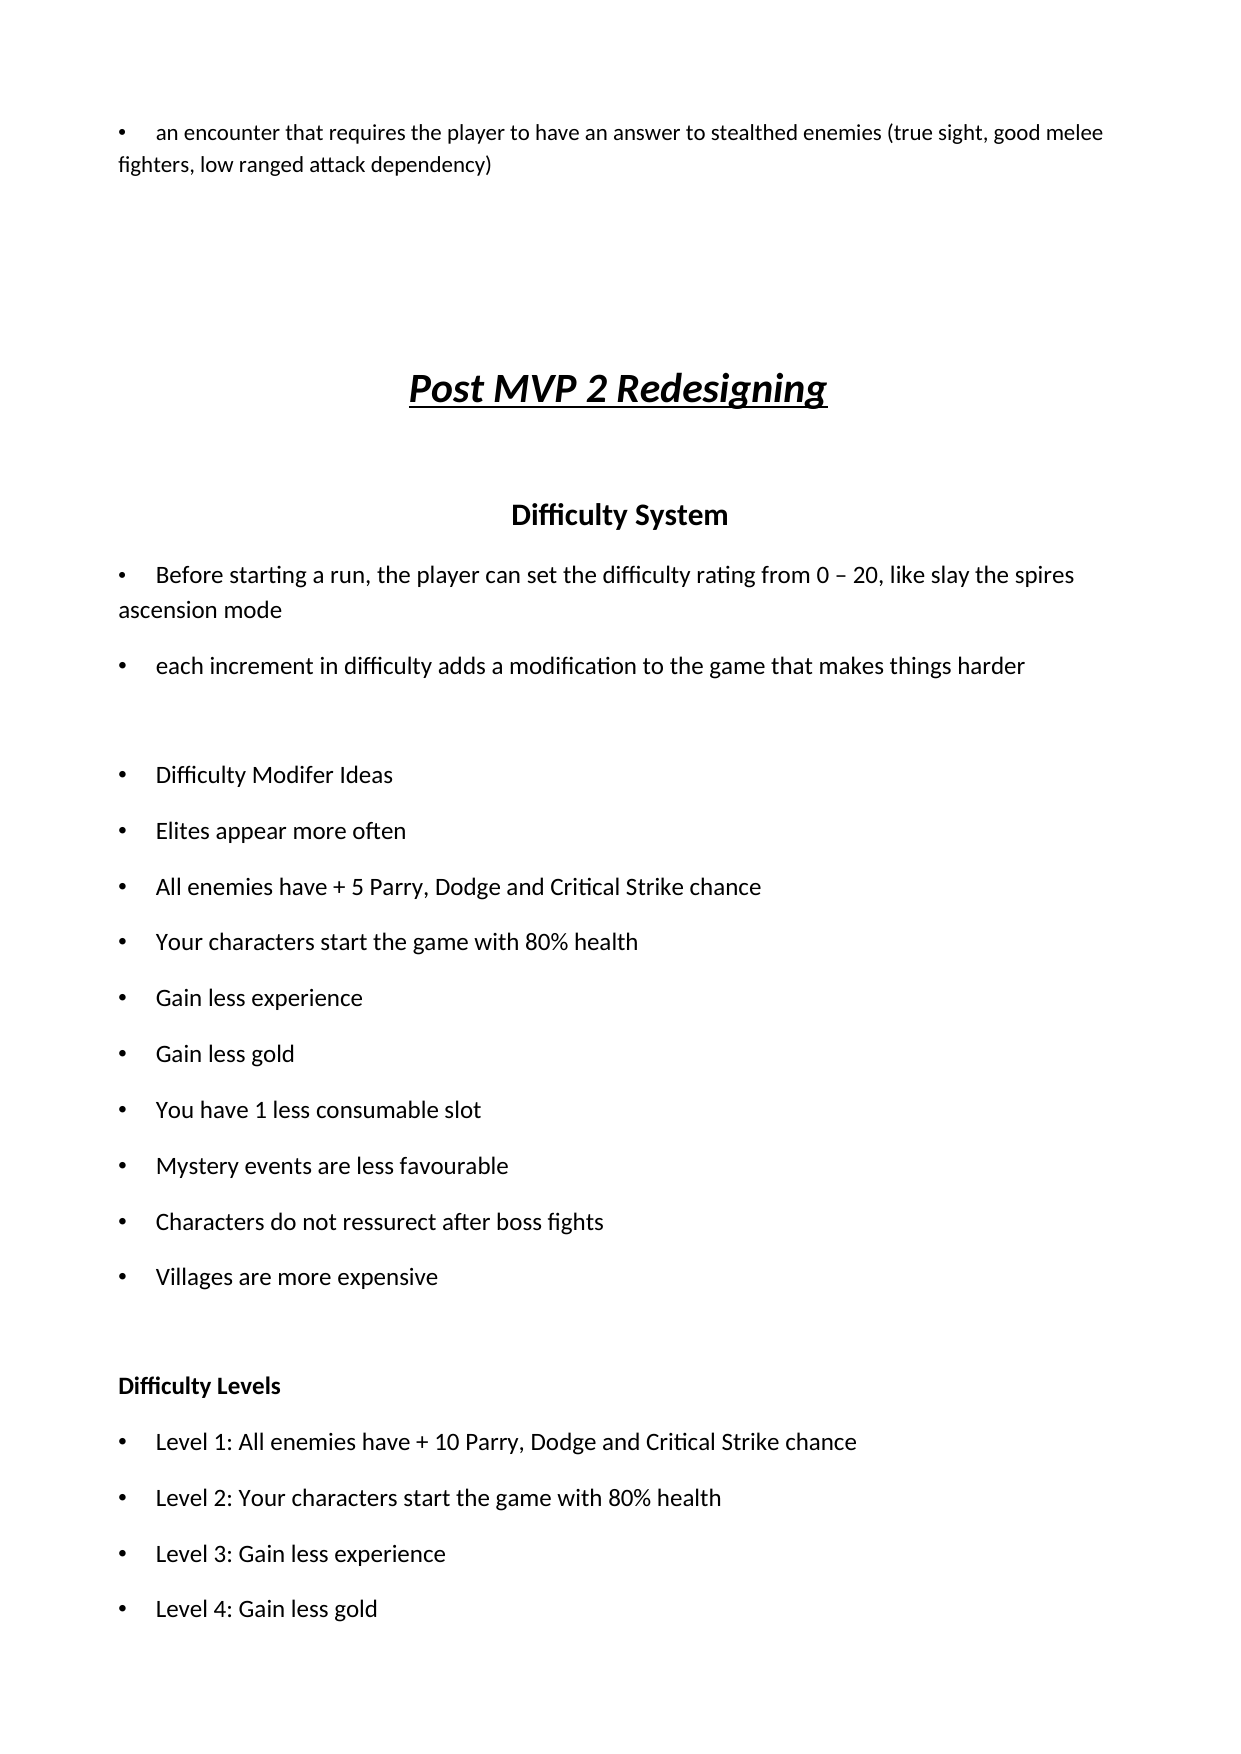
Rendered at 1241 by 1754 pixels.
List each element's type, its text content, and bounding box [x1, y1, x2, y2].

list Before starting a run, the player can set the difficulty rating from 0 – 20, like slay the spires ascension mode [81, 559, 1122, 625]
text Post MVP 2 Redesigning [118, 362, 1122, 413]
list All enemies have + 5 Parry, Dodge and Critical Strike chance [81, 871, 1122, 901]
list Level 1: All enemies have + 10 Parry, Dodge and Critical Strike chance [81, 1426, 1122, 1457]
list Mystery events are less favourable [81, 1150, 1122, 1180]
list You have 1 less consumable slot [81, 1094, 1122, 1124]
list Level 2: Your characters start the game with 80% health [81, 1482, 1122, 1512]
list Characters do not ressurect after boss fights [81, 1206, 1122, 1236]
list Difficulty Modifer Ideas [81, 759, 1122, 789]
list Gain less gold [81, 1038, 1122, 1069]
list an encounter that requires the player to have an answer to stealthed enemies (true sight, good melee fighters, low ranged attack dependency) [81, 118, 1122, 178]
list Elites appear more often [81, 815, 1122, 845]
list Level 3: Gain less experience [81, 1538, 1122, 1568]
list Villages are more expensive [81, 1261, 1122, 1292]
text Difficulty Levels [118, 1370, 1122, 1401]
list Gain less experience [81, 982, 1122, 1013]
list Your characters start the game with 80% health [81, 926, 1122, 957]
list Level 4: Gain less gold [81, 1594, 1122, 1624]
list each increment in difficulty adds a modification to the game that makes things harder [81, 650, 1122, 681]
text Difficulty System [118, 495, 1122, 533]
